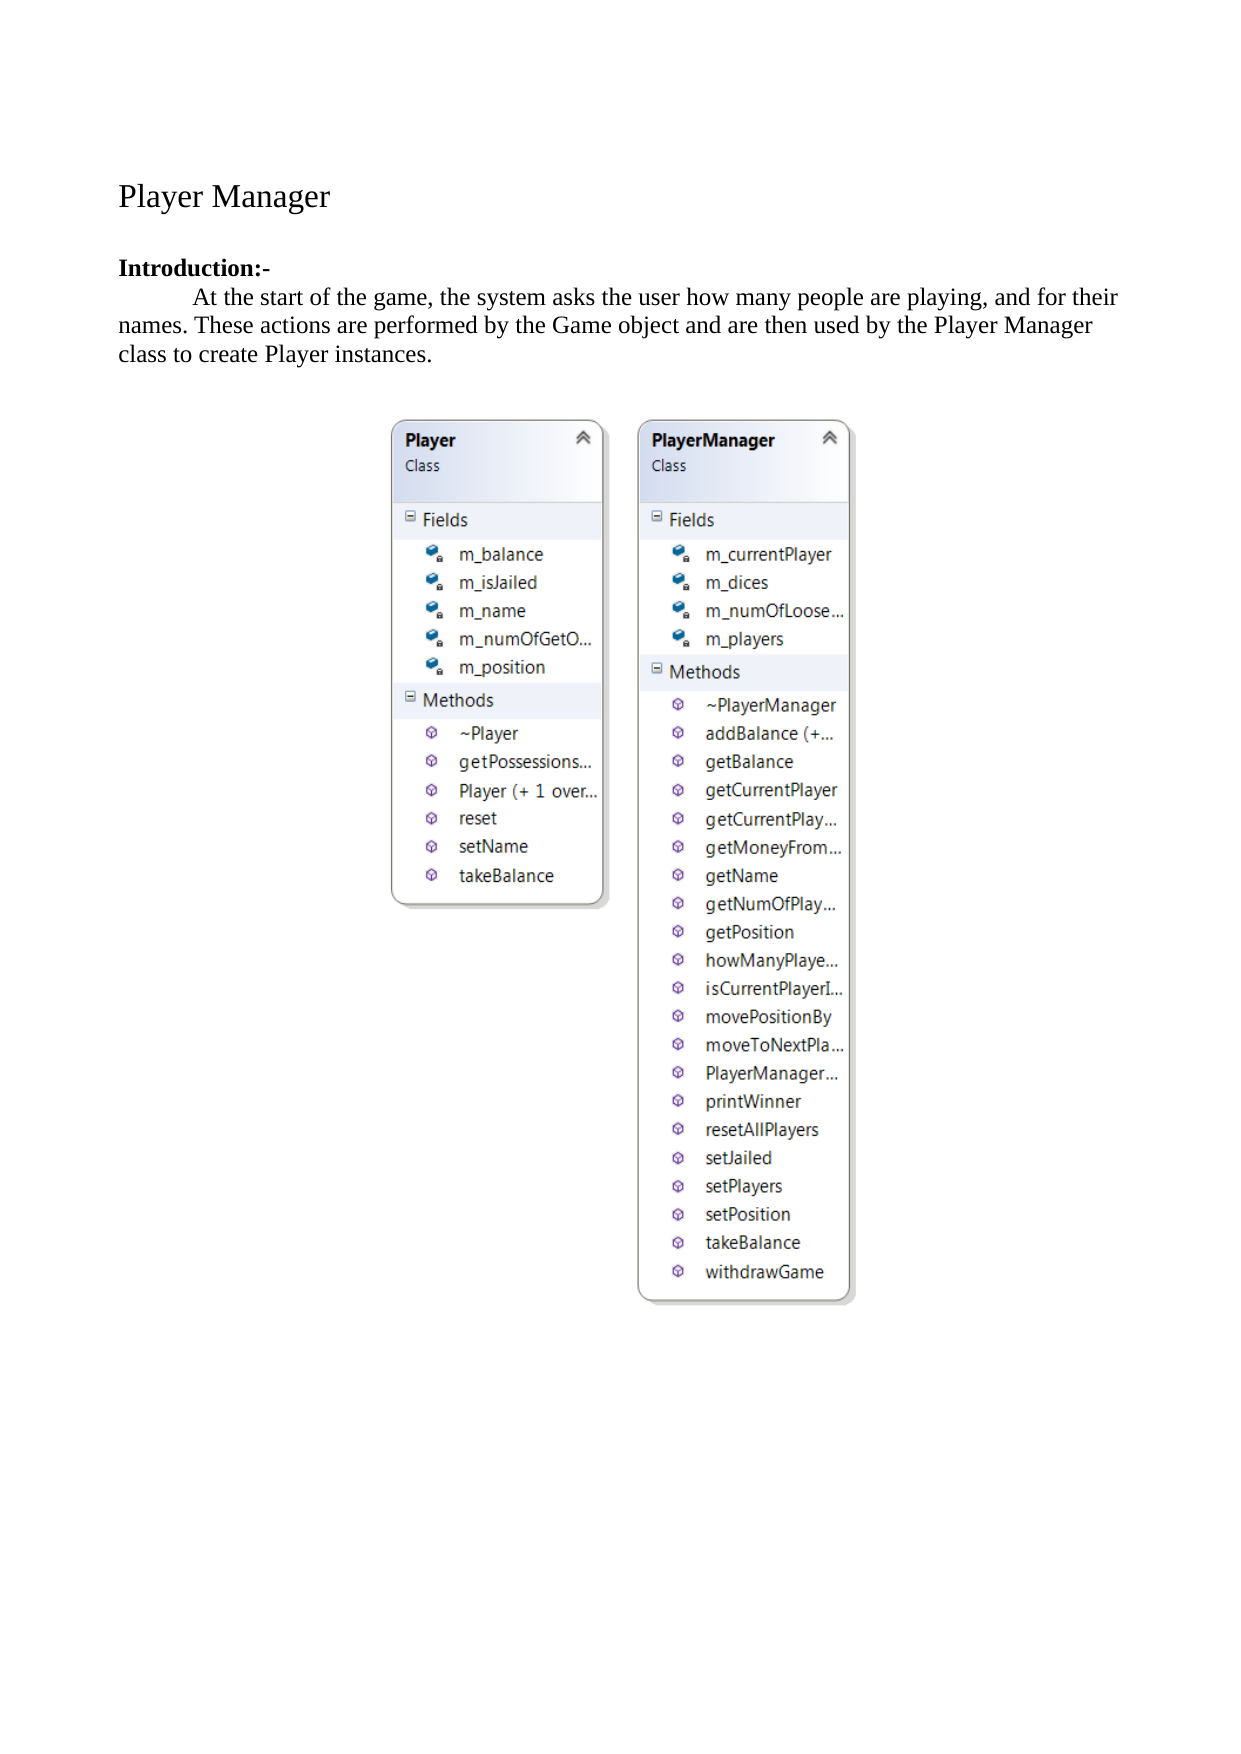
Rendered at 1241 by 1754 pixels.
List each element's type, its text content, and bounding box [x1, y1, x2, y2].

text At the start of the game, the system asks the user how many people are playing, and for their names. These actions are performed by the Game object and are then used by the Player Manager class to create Player instances. [118, 282, 1122, 368]
picture [377, 405, 863, 1314]
text Player Manager [118, 176, 1122, 215]
text Introduction:- [118, 253, 1122, 282]
